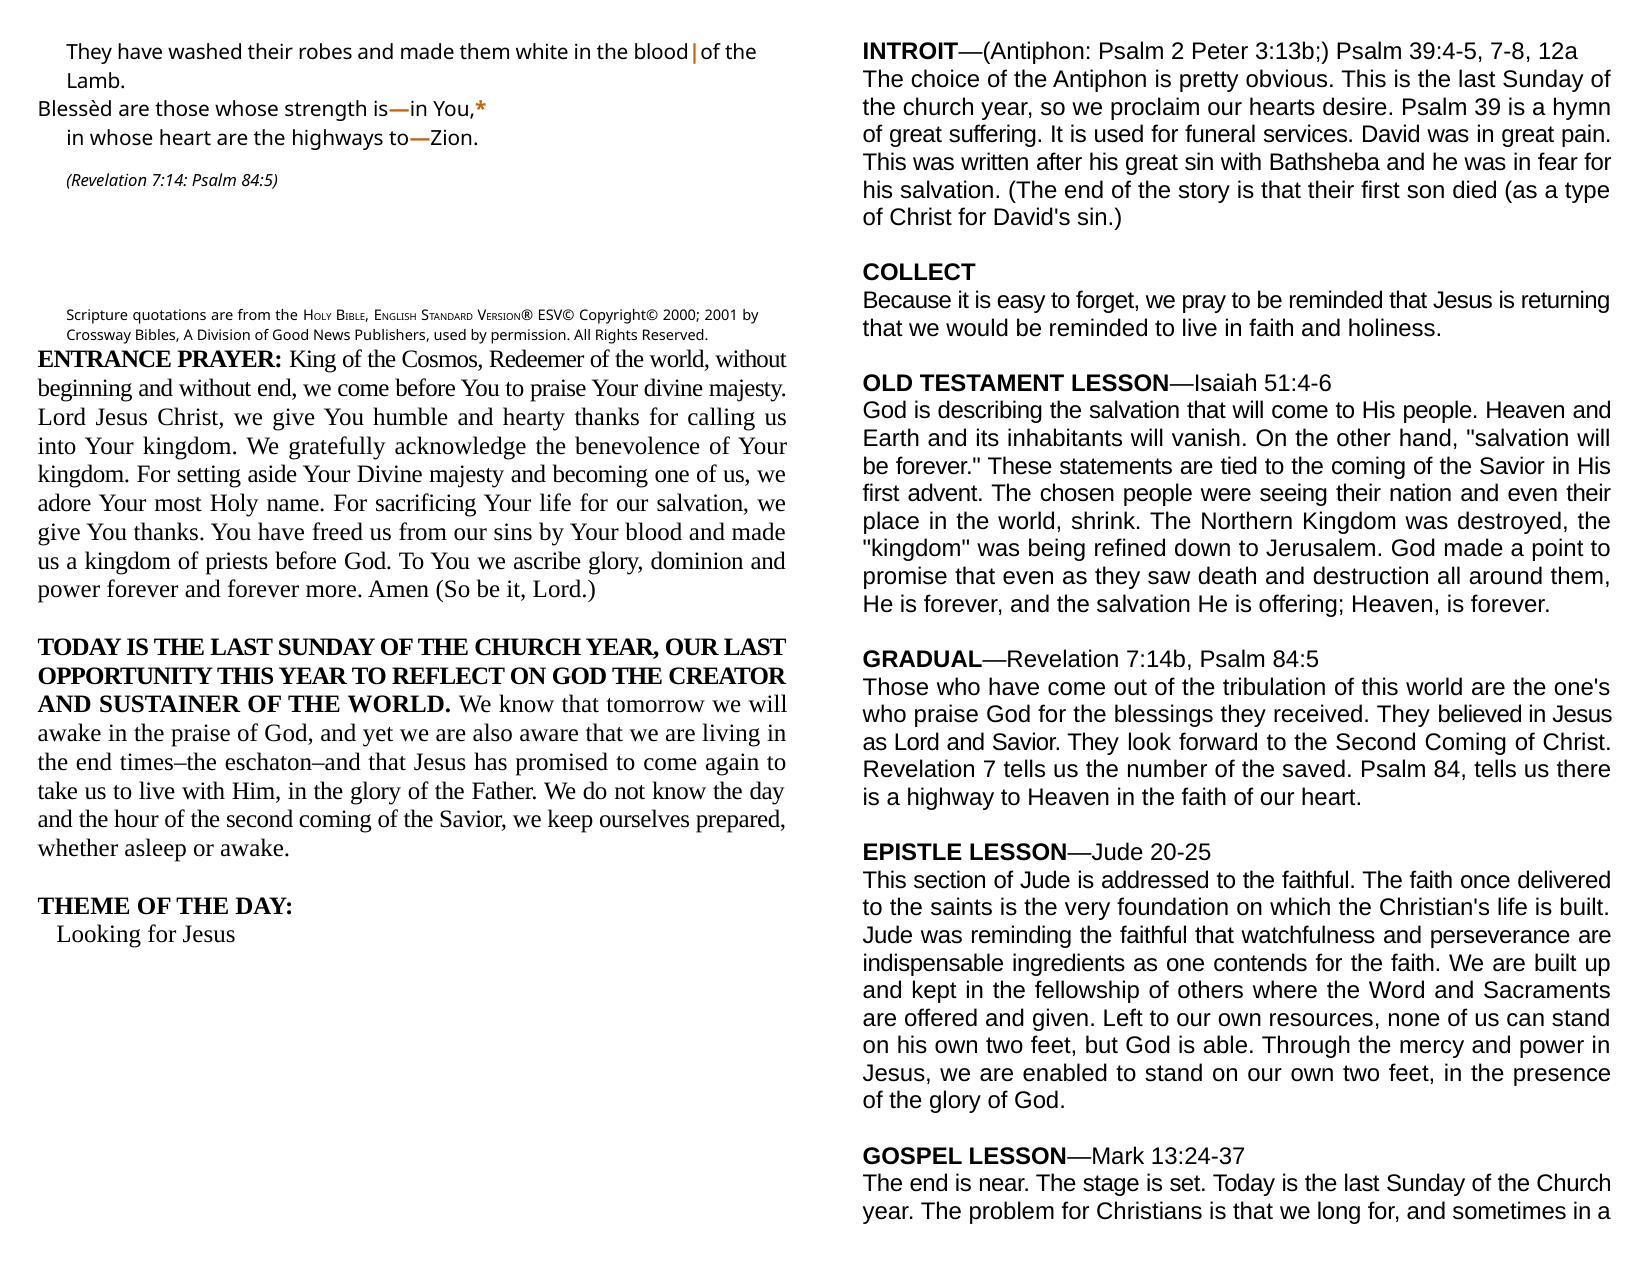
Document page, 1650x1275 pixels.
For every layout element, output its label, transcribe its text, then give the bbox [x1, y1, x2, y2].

text Looking for Jesus [37, 919, 787, 948]
text COLLECT [862, 258, 1612, 286]
text (Revelation 7:14: Psalm 84:5) [66, 168, 787, 191]
text GRADUAL—Revelation 7:14b, Psalm 84:5 [862, 645, 1612, 672]
text EPISTLE LESSON—Jude 20-25 [862, 838, 1612, 866]
text THEME OF THE DAY: [37, 891, 787, 919]
text ENTRANCE PRAYER: King of the Cosmos, Redeemer of the world, without beginning and without end, we come before You to praise Your divine majesty. Lord Jesus Christ, we give You humble and hearty thanks for calling us into Your kingdom. We gratefully acknowledge the benevolence of Your kingdom. For setting aside Your Divine majesty and becoming one of us, we adore Your most Holy name. For sacrificing Your life for our salvation, we give You thanks. You have freed us from our sins by Your blood and made us a kingdom of priests before God. To You we ascribe glory, dominion and power forever and forever more. Amen (So be it, Lord.) [37, 344, 787, 603]
text Those who have come out of the tribulation of this world are the one's who praise God for the blessings they received. They believed in Jesus as Lord and Savior. They look forward to the Second Coming of Christ. Revelation 7 tells us the number of the saved. Psalm 84, tells us there is a highway to Heaven in the faith of our heart. [862, 672, 1612, 810]
text The end is near. The stage is set. Today is the last Sunday of the Church year. The problem for Christians is that we long for, and sometimes in a [862, 1169, 1612, 1224]
text Because it is easy to forget, we pray to be reminded that Jesus is returning that we would be reminded to live in faith and holiness. [862, 286, 1612, 341]
text TODAY IS THE LAST SUNDAY OF THE CHURCH YEAR, OUR LAST OPPORTUNITY THIS YEAR TO REFLECT ON GOD THE CREATOR AND SUSTAINER OF THE WORLD. We know that tomorrow we will awake in the praise of God, and yet we are also aware that we are living in the end times–the eschaton–and that Jesus has promised to come again to take us to live with Him, in the glory of the Father. We do not know the day and the hour of the second coming of the Savior, we keep ourselves prepared, whether asleep or awake. [37, 632, 787, 862]
text Blessèd are those whose strength is—in You,* [37, 94, 787, 123]
text This section of Jude is addressed to the faithful. The faith once delivered to the saints is the very foundation on which the Christian's life is built. Jude was reminding the faithful that watchfulness and perseverance are indispensable ingredients as one contends for the faith. We are built up and kept in the fellowship of others where the Word and Sacraments are offered and given. Left to our own resources, none of us can stand on his own two feet, but God is able. Through the mercy and power in Jesus, we are enabled to stand on our own two feet, in the presence of the glory of God. [862, 866, 1612, 1114]
text The choice of the Antiphon is pretty obvious. This is the last Sunday of the church year, so we proclaim our hearts desire. Psalm 39 is a hymn of great suffering. It is used for funeral services. David was in great pain. This was written after his great sin with Bathsheba and he was in fear for his salvation. (The end of the story is that their first son died (as a type of Christ for David's sin.) [862, 65, 1612, 231]
text in whose heart are the highways to—Zion. [66, 123, 787, 151]
text They have washed their robes and made them white in the blood|of the Lamb. [66, 37, 787, 94]
text INTROIT—(Antiphon: Psalm 2 Peter 3:13b;) Psalm 39:4-5, 7-8, 12a [862, 37, 1612, 65]
text God is describing the salvation that will come to His people. Heaven and Earth and its inhabitants will vanish. On the other hand, "salvation will be forever." These statements are tied to the coming of the Savior in His first advent. The chosen people were seeing their nation and even their place in the world, shrink. The Northern Kingdom was destroyed, the "kingdom" was being refined down to Jerusalem. God made a point to promise that even as they saw death and destruction all around them, He is forever, and the salvation He is offering; Heaven, is forever. [862, 396, 1612, 617]
text Scripture quotations are from the Holy Bible, English Standard Version® ESV© Copyright© 2000; 2001 by Crossway Bibles, A Division of Good News Publishers, used by permission. All Rights Reserved. [66, 305, 759, 344]
text GOSPEL LESSON—Mark 13:24-37 [862, 1142, 1612, 1169]
text OLD TESTAMENT LESSON—Isaiah 51:4-6 [862, 369, 1612, 396]
